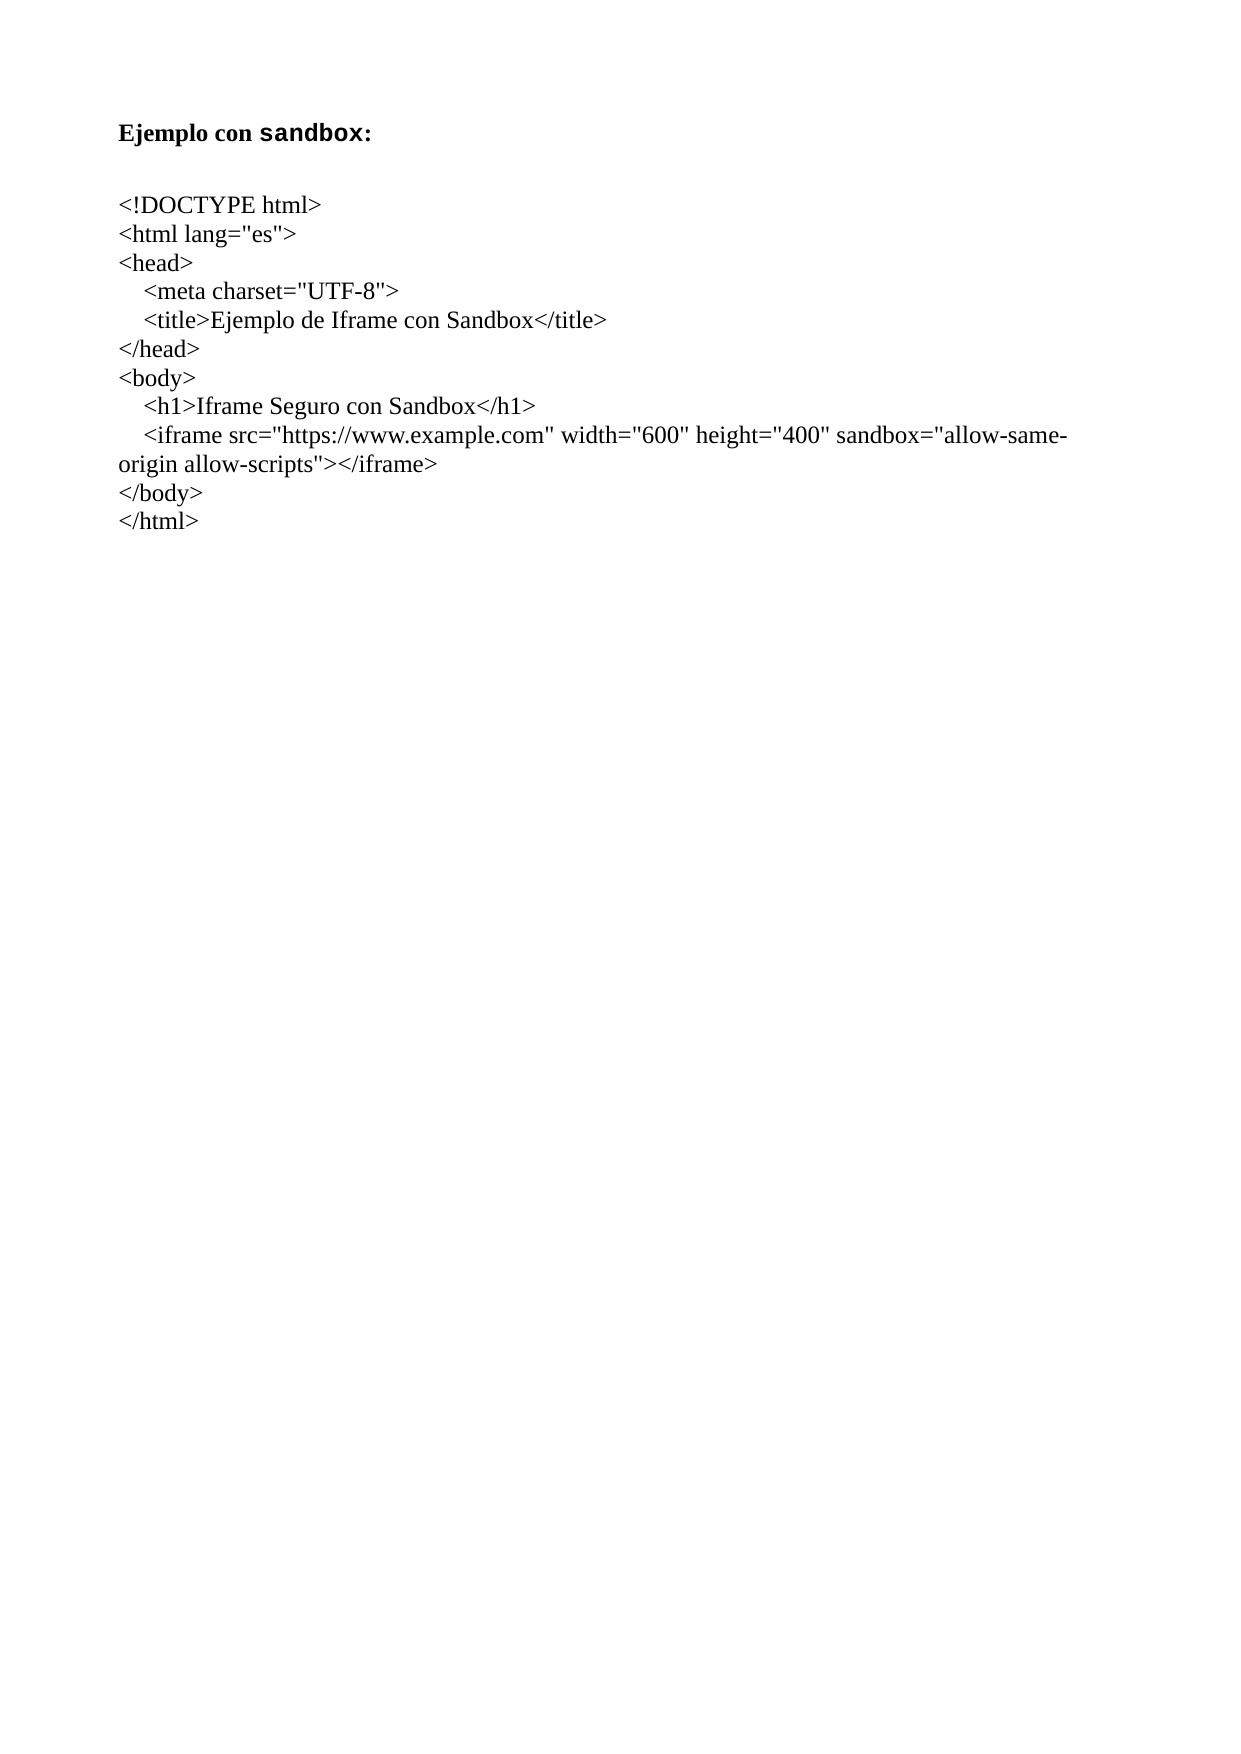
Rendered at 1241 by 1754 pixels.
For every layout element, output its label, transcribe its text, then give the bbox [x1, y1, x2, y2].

text <!DOCTYPE html> <html lang="es"> <head> <meta charset="UTF-8"> <title>Ejemplo de Iframe con Sandbox</title> </head> <body> <h1>Iframe Seguro con Sandbox</h1> <iframe src="https://www.example.com" width="600" height="400" sandbox="allow-same-origin allow-scripts"></iframe> </body> </html> [118, 190, 1122, 564]
subtitle Ejemplo con sandbox: [118, 118, 1122, 149]
